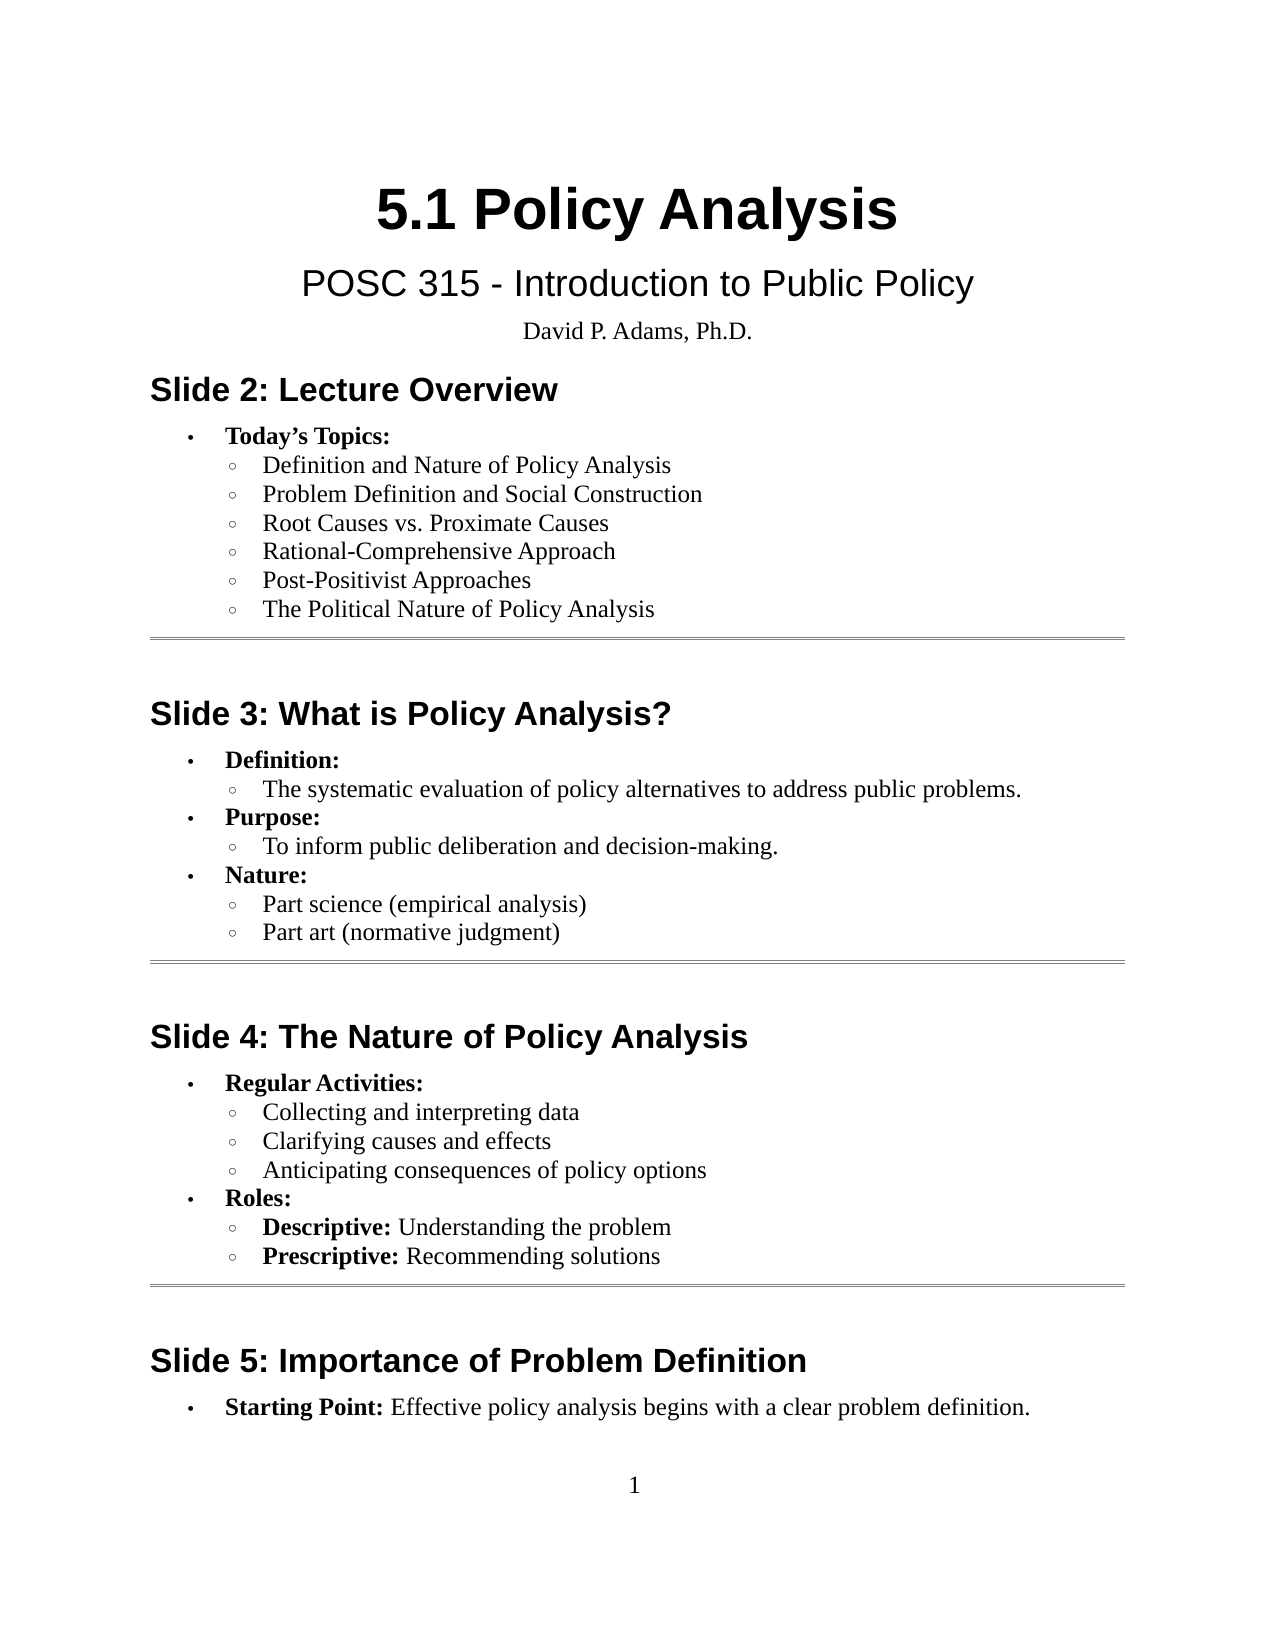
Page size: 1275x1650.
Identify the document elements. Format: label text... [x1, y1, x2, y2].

list Starting Point: Effective policy analysis begins with a clear problem definition. [187, 1392, 1125, 1421]
list Collecting and interpreting data [225, 1097, 1125, 1126]
list Descriptive: Understanding the problem [225, 1212, 1125, 1241]
subtitle POSC 315 - Introduction to Public Policy [150, 261, 1125, 304]
list Anticipating consequences of policy options [225, 1155, 1125, 1183]
list Rational-Comprehensive Approach [225, 536, 1125, 565]
text David P. Adams, Ph.D. [150, 316, 1125, 345]
list Definition and Nature of Policy Analysis [225, 450, 1125, 479]
list Purpose: [187, 802, 1125, 831]
list The Political Nature of Policy Analysis [225, 594, 1125, 623]
list Post-Positivist Approaches [225, 565, 1125, 594]
subtitle Slide 2: Lecture Overview [150, 370, 1125, 409]
list To inform public deliberation and decision-making. [225, 831, 1125, 860]
list Nature: [187, 860, 1125, 889]
list The systematic evaluation of policy alternatives to address public problems. [225, 774, 1125, 802]
subtitle Slide 5: Importance of Problem Definition [150, 1341, 1125, 1379]
list Definition: [187, 745, 1125, 774]
list Roles: [187, 1183, 1125, 1212]
list Root Causes vs. Proximate Causes [225, 508, 1125, 536]
list Problem Definition and Social Construction [225, 479, 1125, 508]
list Part art (normative judgment) [225, 917, 1125, 946]
list Today’s Topics: [187, 421, 1125, 450]
subtitle Slide 4: The Nature of Policy Analysis [150, 1017, 1125, 1056]
list Part science (empirical analysis) [225, 889, 1125, 917]
list Clarifying causes and effects [225, 1126, 1125, 1155]
list Regular Activities: [187, 1068, 1125, 1097]
subtitle Slide 3: What is Policy Analysis? [150, 694, 1125, 732]
list Prescriptive: Recommending solutions [225, 1241, 1125, 1270]
title 5.1 Policy Analysis [150, 175, 1125, 242]
